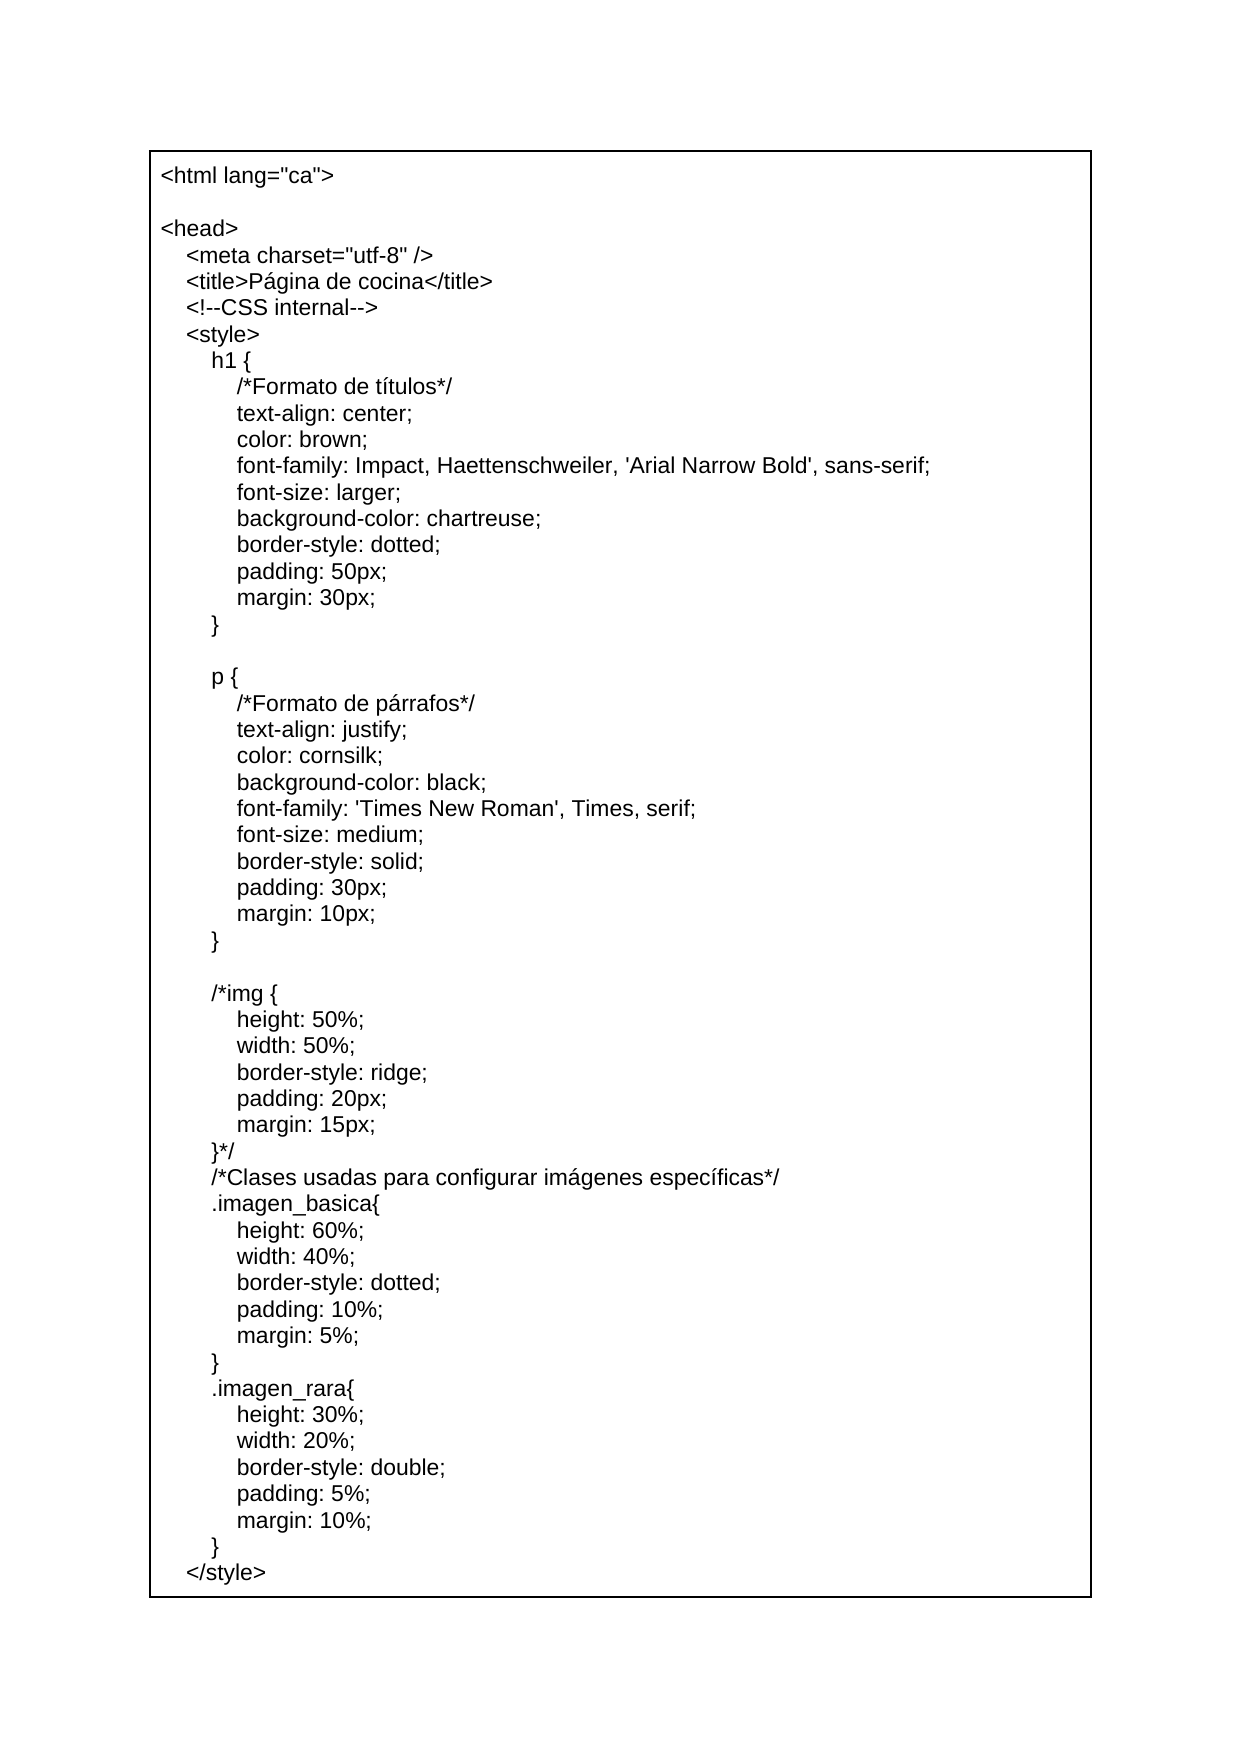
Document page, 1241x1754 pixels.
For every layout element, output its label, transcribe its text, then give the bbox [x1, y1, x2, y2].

table_header <html lang="ca"> <head> <meta charset="utf-8" /> <title>Página de cocina</title> <!--CSS internal--> <style> h1 { /*Formato de títulos*/ text-align: center; color: brown; font-family: Impact, Haettenschweiler, 'Arial Narrow Bold', sans-serif; font-size: larger; background-color: chartreuse; border-style: dotted; padding: 50px; margin: 30px; } p { /*Formato de párrafos*/ text-align: justify; color: cornsilk; background-color: black; font-family: 'Times New Roman', Times, serif; font-size: medium; border-style: solid; padding: 30px; margin: 10px; } /*img { height: 50%; width: 50%; border-style: ridge; padding: 20px; margin: 15px; }*/ /*Clases usadas para configurar imágenes específicas*/ .imagen_basica{ height: 60%; width: 40%; border-style: dotted; padding: 10%; margin: 5%; } .imagen_rara{ height: 30%; width: 20%; border-style: double; padding: 5%; margin: 10%; } </style> [151, 152, 1090, 1596]
